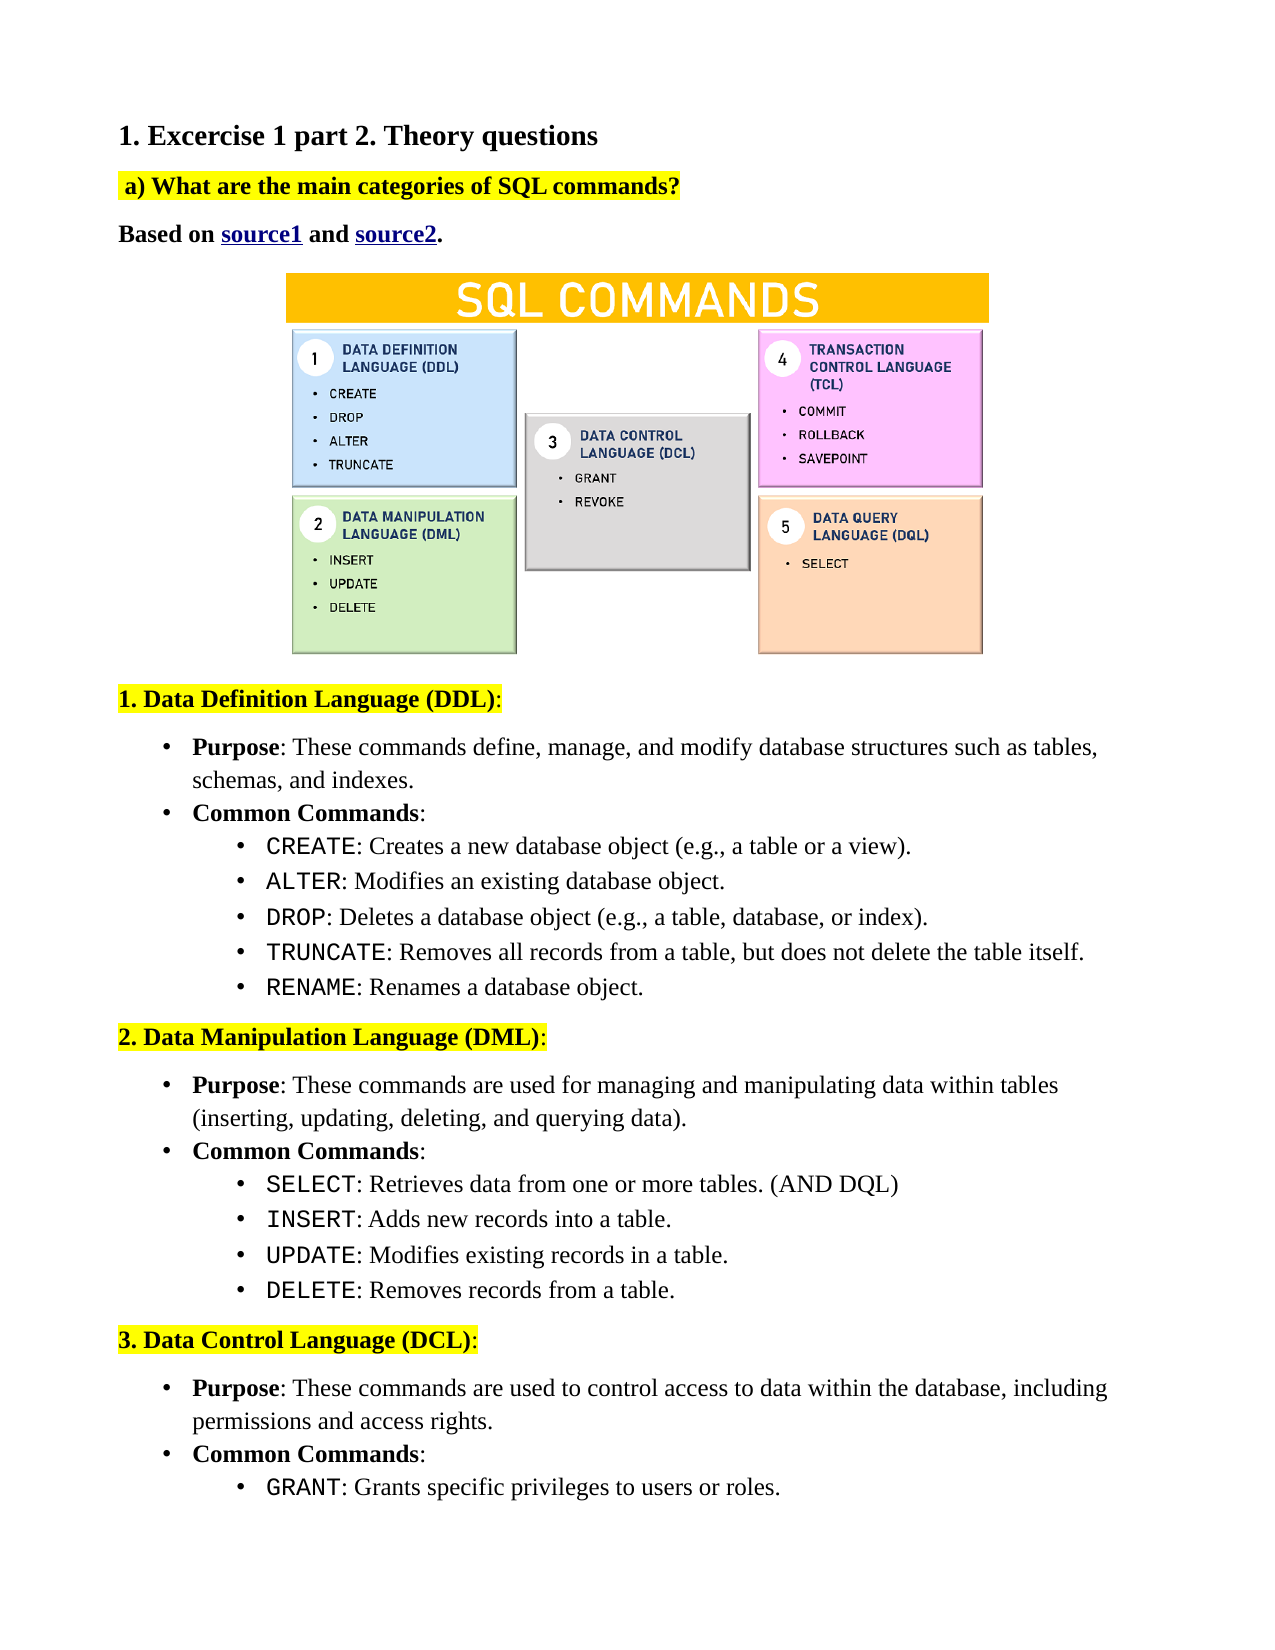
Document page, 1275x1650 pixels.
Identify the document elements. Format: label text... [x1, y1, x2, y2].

list DROP: Deletes a database object (e.g., a table, database, or index). [236, 902, 1157, 932]
list CREATE: Creates a new database object (e.g., a table or a view). [236, 831, 1157, 862]
list SELECT: Retrieves data from one or more tables. (AND DQL) [236, 1169, 1157, 1200]
list Common Commands: [162, 1439, 1157, 1468]
list DELETE: Removes records from a table. [236, 1275, 1157, 1306]
text 3. Data Control Language (DCL): [118, 1325, 1157, 1354]
text 1. Excercise 1 part 2. Theory questions [118, 118, 1157, 152]
list TRUNCATE: Removes all records from a table, but does not delete the table itself. [236, 937, 1157, 968]
list RENAME: Renames a database object. [236, 972, 1157, 1003]
list Purpose: These commands are used to control access to data within the database, including permissions and access rights. [162, 1373, 1157, 1435]
list Purpose: These commands are used for managing and manipulating data within tables (inserting, updating, deleting, and querying data). [162, 1070, 1157, 1132]
text a) What are the main categories of SQL commands? [118, 171, 1157, 200]
list INSERT: Adds new records into a table. [236, 1204, 1157, 1235]
list ALTER: Modifies an existing database object. [236, 866, 1157, 897]
text 2. Data Manipulation Language (DML): [118, 1022, 1157, 1051]
text 1. Data Definition Language (DDL): [118, 266, 1157, 713]
text Based on source1 and source2. [118, 219, 1157, 248]
list GRANT: Grants specific privileges to users or roles. [236, 1472, 1157, 1503]
list Common Commands: [162, 798, 1157, 827]
picture [286, 266, 989, 661]
list UPDATE: Modifies existing records in a table. [236, 1240, 1157, 1271]
list Purpose: These commands define, manage, and modify database structures such as tables, schemas, and indexes. [162, 732, 1157, 793]
list Common Commands: [162, 1136, 1157, 1165]
